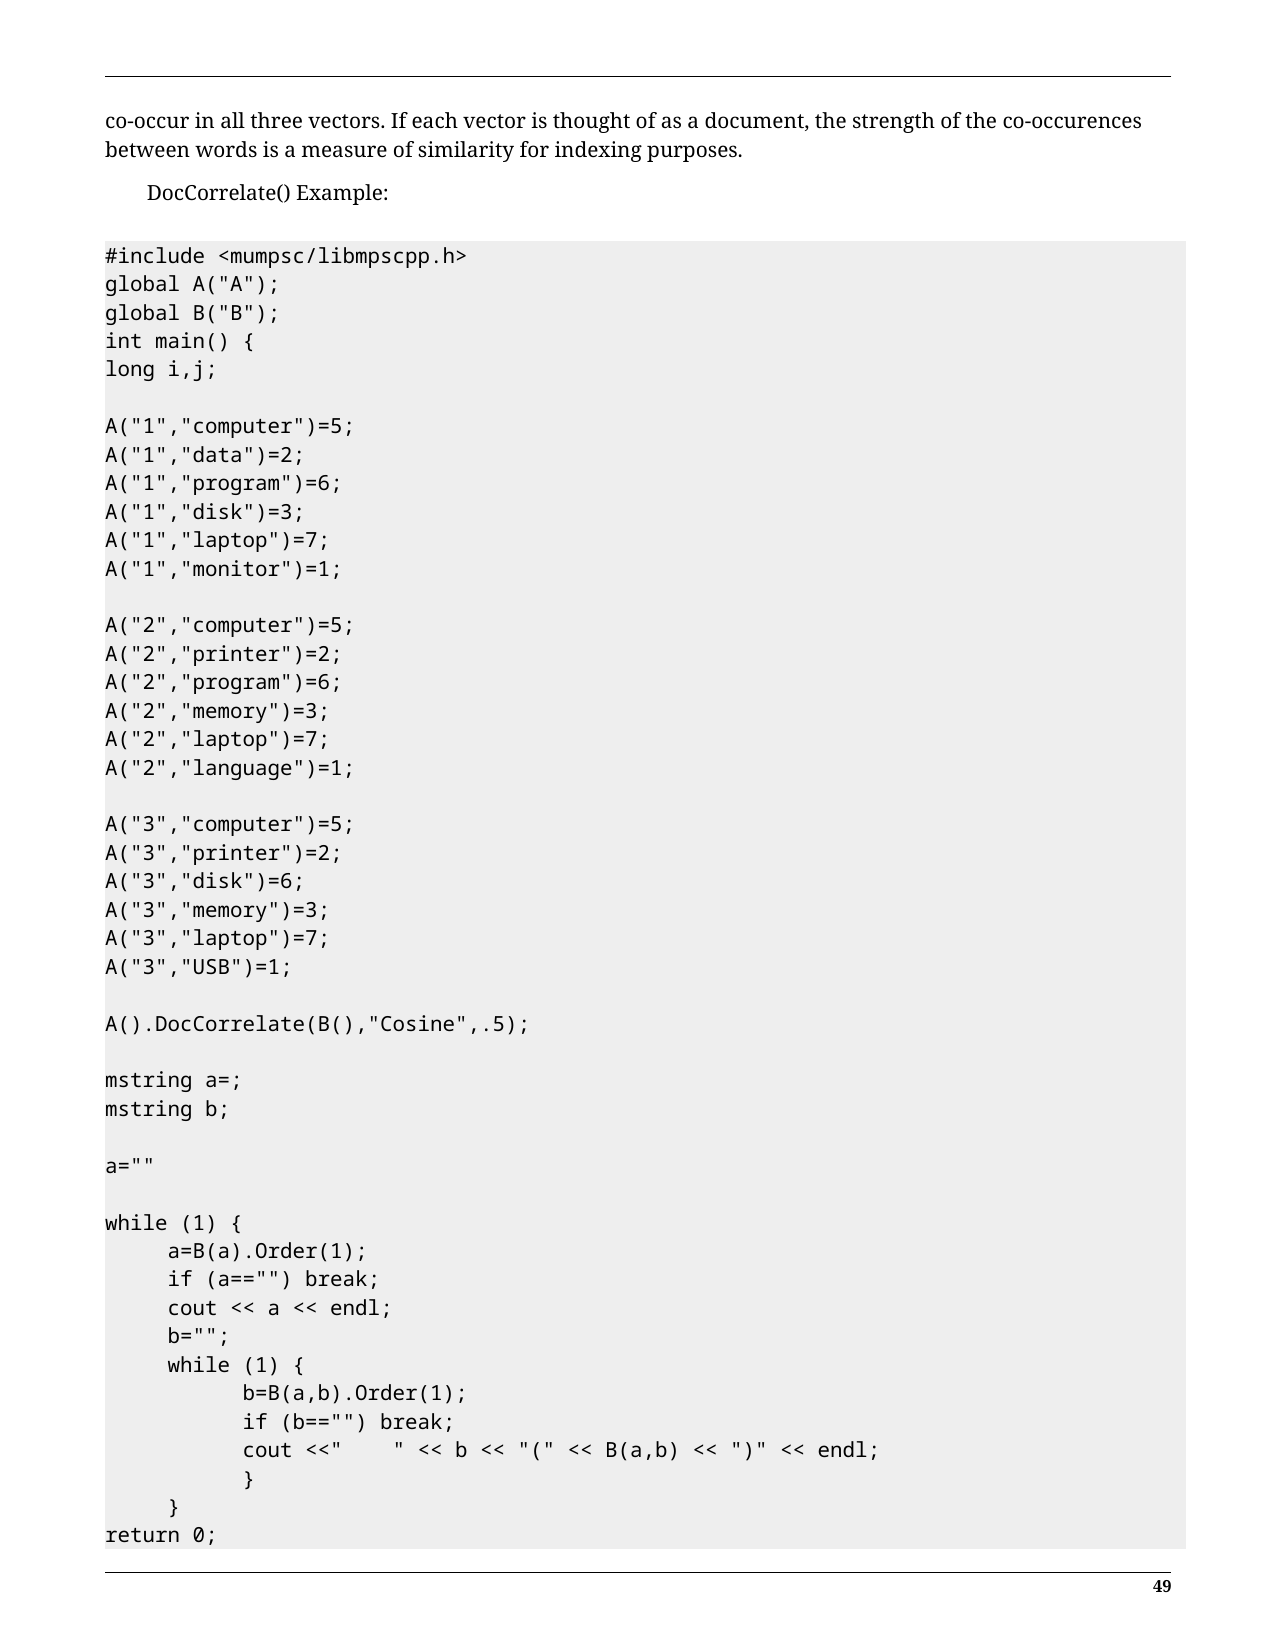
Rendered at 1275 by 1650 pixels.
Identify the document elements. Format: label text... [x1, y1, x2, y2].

text b=""; [105, 1321, 1186, 1350]
text A("1","program")=6; [105, 468, 1186, 497]
text a="" [105, 1151, 1186, 1179]
text #include <mumpsc/libmpscpp.h> [105, 241, 1186, 269]
text while (1) { [105, 1208, 1186, 1236]
text A().DocCorrelate(B(),"Cosine",.5); [105, 1009, 1186, 1037]
text A("2","laptop")=7; [105, 724, 1186, 753]
text int main() { [105, 326, 1186, 354]
text A("1","data")=2; [105, 440, 1186, 468]
text A("3","USB")=1; [105, 952, 1186, 980]
text A("3","computer")=5; [105, 809, 1186, 838]
text cout << a << endl; [105, 1293, 1186, 1321]
text A("3","laptop")=7; [105, 923, 1186, 952]
text while (1) { [105, 1350, 1186, 1378]
text a=B(a).Order(1); [105, 1236, 1186, 1264]
text A("3","printer")=2; [105, 838, 1186, 866]
text A("2","printer")=2; [105, 639, 1186, 667]
text long i,j; [105, 354, 1186, 383]
text global A("A"); [105, 269, 1186, 298]
text DocCorrelate() Example: [105, 178, 1186, 207]
text co-occur in all three vectors. If each vector is thought of as a document, the strength of the co-occurences between words is a measure of similarity for indexing purposes. [105, 107, 1186, 163]
text mstring a=; [105, 1066, 1186, 1094]
text A("2","computer")=5; [105, 611, 1186, 639]
text A("2","program")=6; [105, 667, 1186, 696]
text return 0; [105, 1521, 1186, 1549]
text A("2","language")=1; [105, 753, 1186, 781]
text if (a=="") break; [105, 1264, 1186, 1293]
text A("2","memory")=3; [105, 696, 1186, 724]
text } [105, 1464, 1186, 1492]
text A("3","disk")=6; [105, 866, 1186, 895]
text A("1","monitor")=1; [105, 554, 1186, 582]
text b=B(a,b).Order(1); [105, 1378, 1186, 1407]
text A("3","memory")=3; [105, 895, 1186, 923]
text } [105, 1492, 1186, 1521]
text if (b=="") break; [105, 1407, 1186, 1435]
text A("1","laptop")=7; [105, 525, 1186, 554]
text A("1","computer")=5; [105, 411, 1186, 440]
text mstring b; [105, 1094, 1186, 1122]
text A("1","disk")=3; [105, 497, 1186, 525]
text cout <<" " << b << "(" << B(a,b) << ")" << endl; [105, 1435, 1186, 1464]
text global B("B"); [105, 298, 1186, 326]
